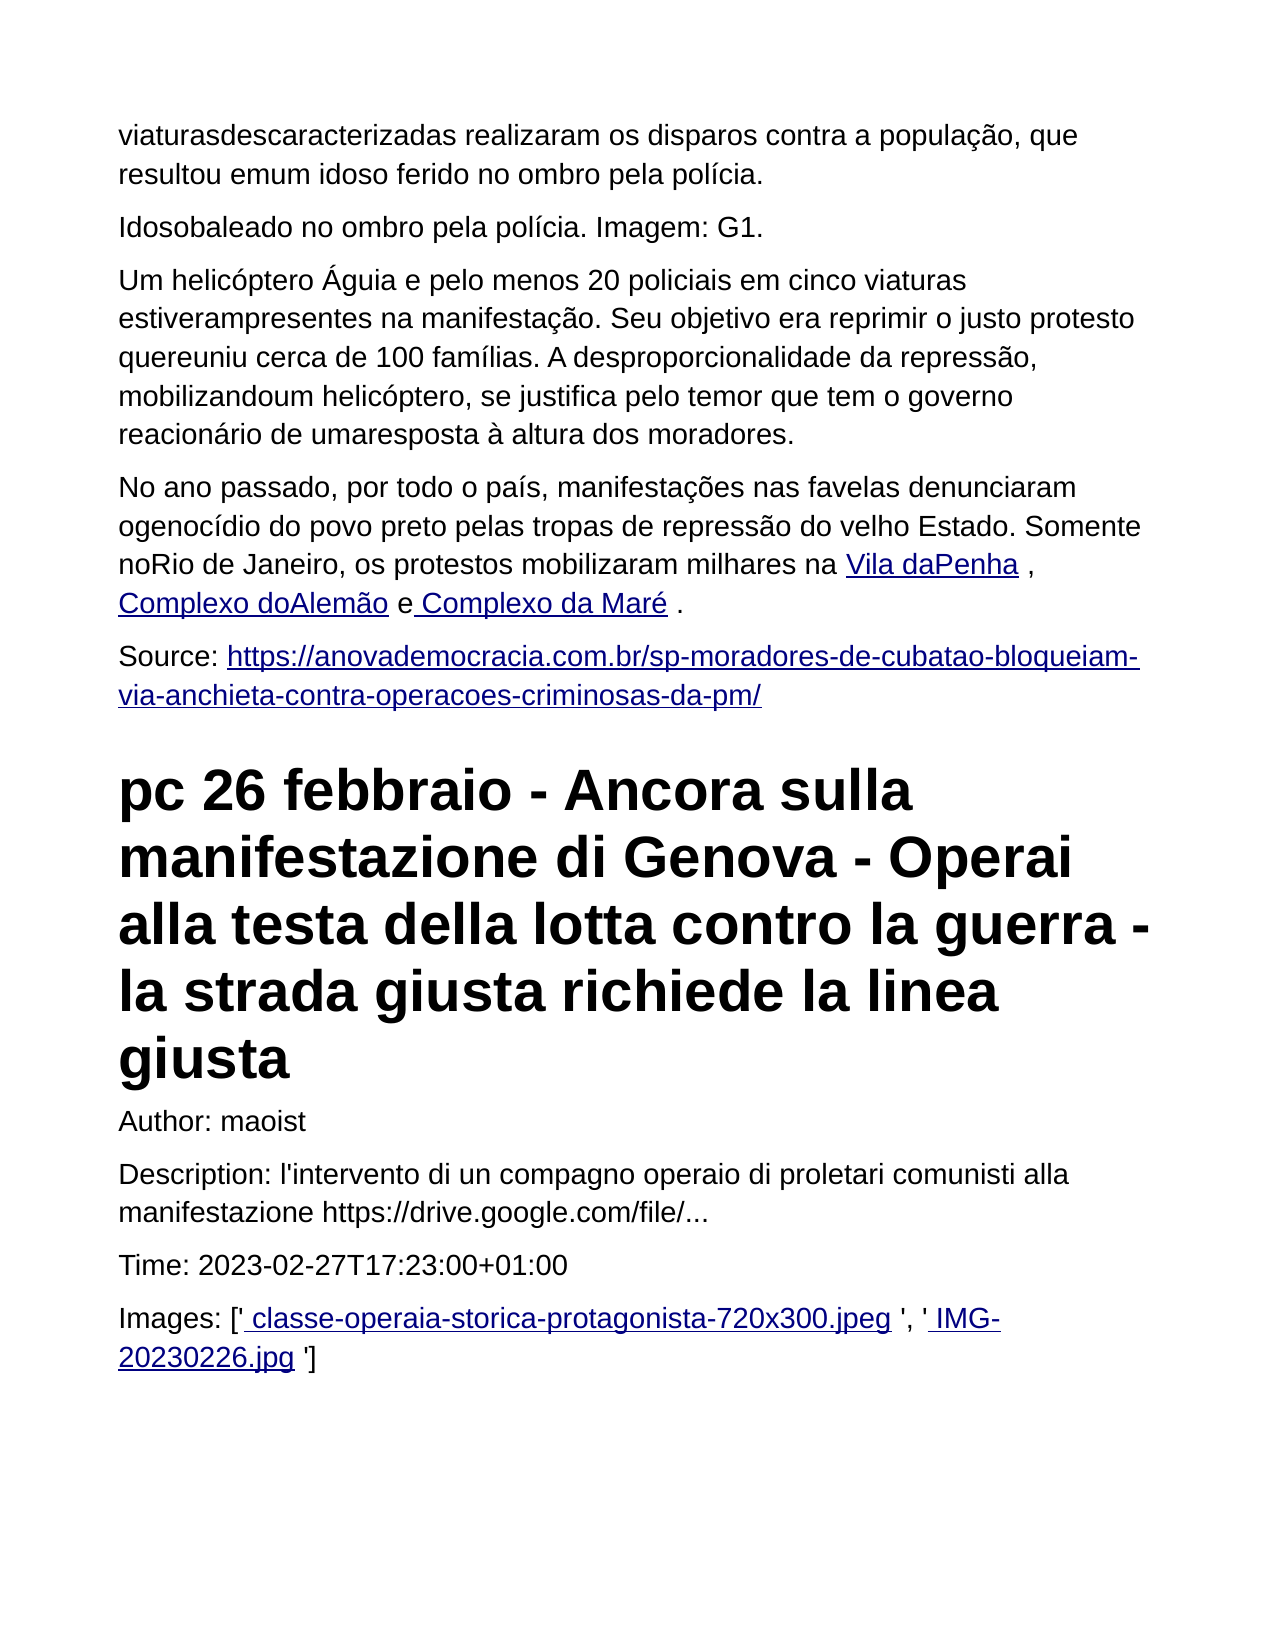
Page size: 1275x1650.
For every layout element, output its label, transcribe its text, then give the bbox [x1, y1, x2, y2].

text Description: l'intervento di un compagno operaio di proletari comunisti alla manifestazione https://drive.google.com/file/... [118, 1157, 1157, 1229]
text viaturasdescaracterizadas realizaram os disparos contra a população, que resultou emum idoso ferido no ombro pela polícia. [118, 118, 1157, 190]
text Idosobaleado no ombro pela polícia. Imagem: G1. [118, 210, 1157, 243]
text Time: 2023-02-27T17:23:00+01:00 [118, 1248, 1157, 1282]
text Images: [' classe-operaia-storica-protagonista-720x300.jpeg ', ' IMG-20230226.jpg '] [118, 1301, 1157, 1373]
text Um helicóptero Águia e pelo menos 20 policiais em cinco viaturas estiverampresentes na manifestação. Seu objetivo era reprimir o justo protesto quereuniu cerca de 100 famílias. A desproporcionalidade da repressão, mobilizandoum helicóptero, se justifica pelo temor que tem o governo reacionário de umaresposta à altura dos moradores. [118, 263, 1157, 451]
text No ano passado, por todo o país, manifestações nas favelas denunciaram ogenocídio do povo preto pelas tropas de repressão do velho Estado. Somente noRio de Janeiro, os protestos mobilizaram milhares na Vila daPenha , Complexo doAlemão e Complexo da Maré . [118, 470, 1157, 619]
subtitle pc 26 febbraio - Ancora sulla manifestazione di Genova - Operai alla testa della lotta contro la guerra - la strada giusta richiede la linea giusta [118, 756, 1157, 1091]
text Source: https://anovademocracia.com.br/sp-moradores-de-cubatao-bloqueiam-via-anchieta-contra-operacoes-criminosas-da-pm/ [118, 639, 1157, 711]
text Author: maoist [118, 1103, 1157, 1137]
